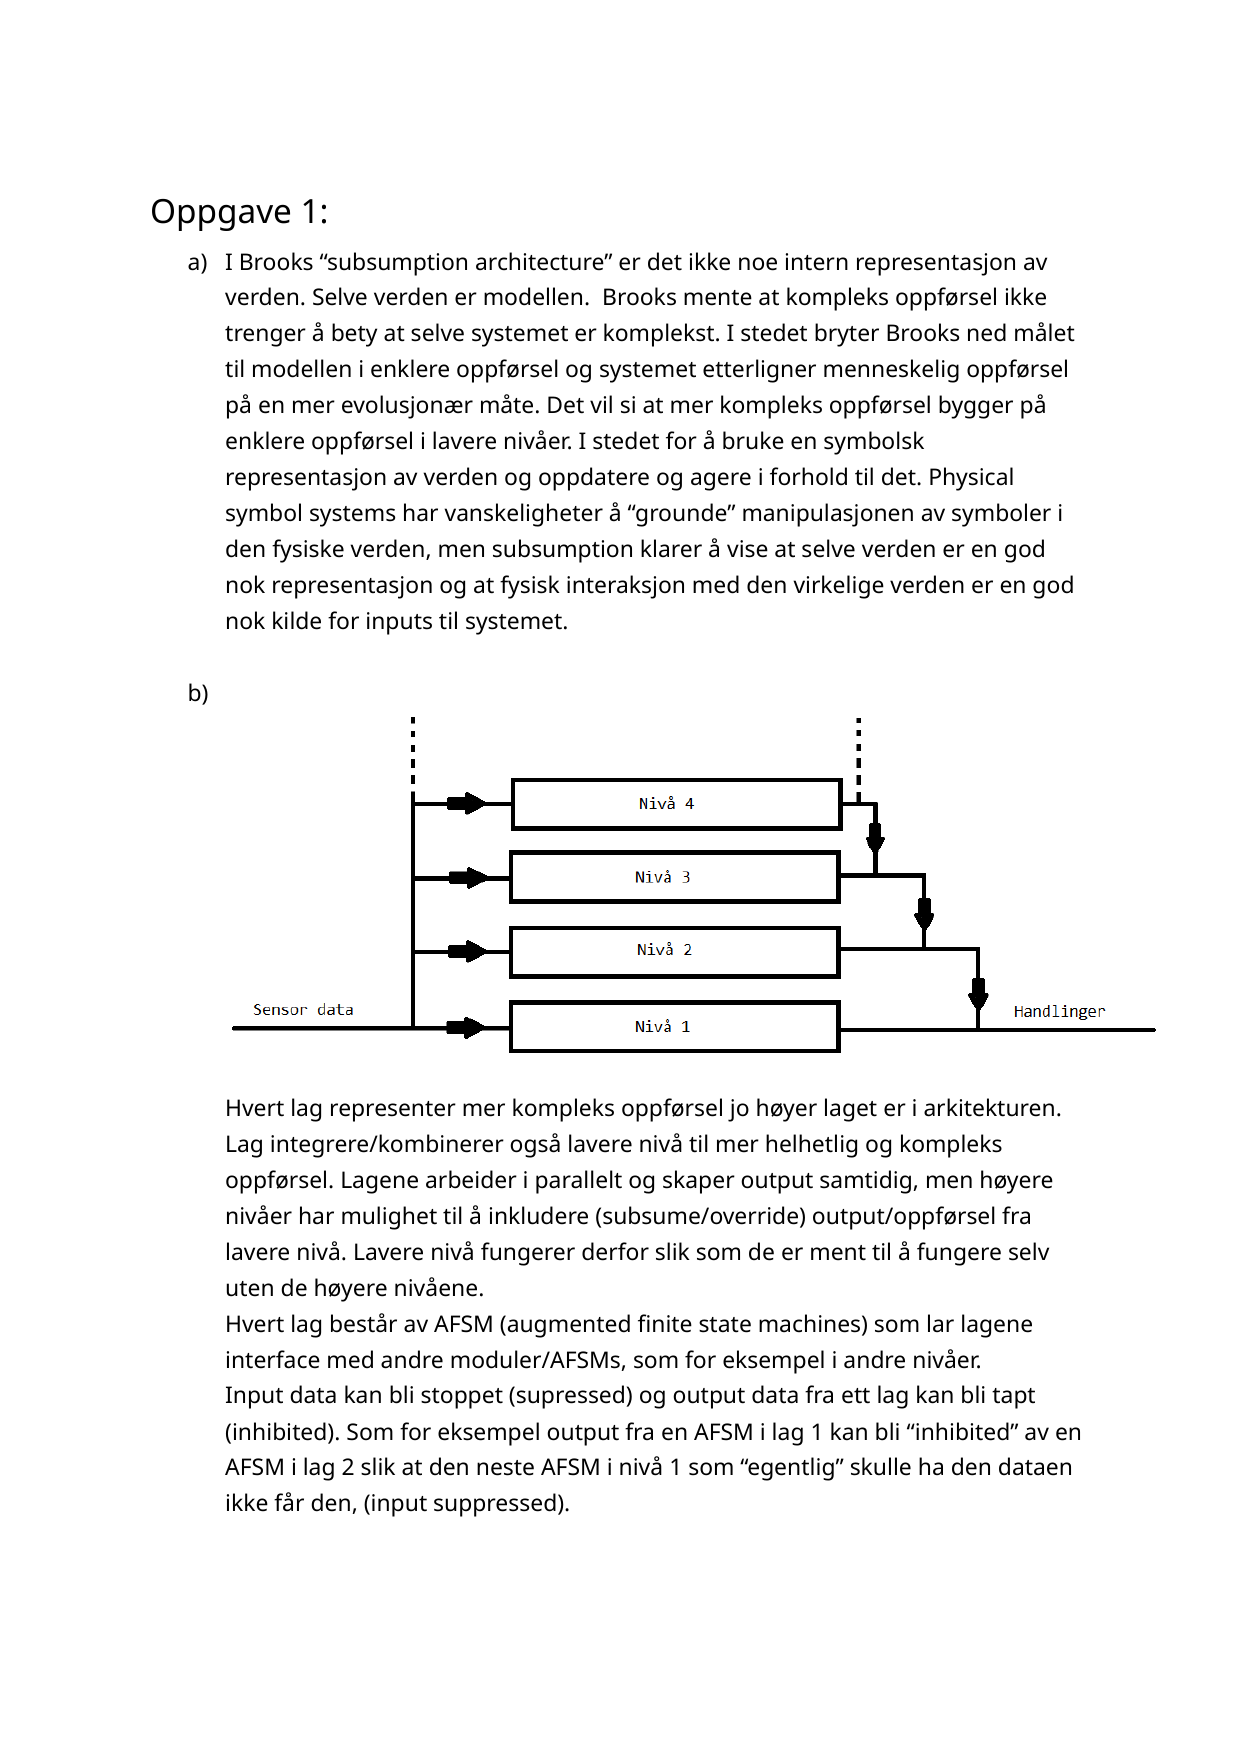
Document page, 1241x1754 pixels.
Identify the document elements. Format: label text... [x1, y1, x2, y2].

list I Brooks “subsumption architecture” er det ikke noe intern representasjon av verden. Selve verden er modellen. Brooks mente at kompleks oppførsel ikke trenger å bety at selve systemet er komplekst. I stedet bryter Brooks ned målet til modellen i enklere oppførsel og systemet etterligner menneskelig oppførsel på en mer evolusjonær måte. Det vil si at mer kompleks oppførsel bygger på enklere oppførsel i lavere nivåer. I stedet for å bruke en symbolsk representasjon av verden og oppdatere og agere i forhold til det. Physical symbol systems har vanskeligheter å “grounde” manipulasjonen av symboler i den fysiske verden, men subsumption klarer å vise at selve verden er en god nok representasjon og at fysisk interaksjon med den virkelige verden er en god nok kilde for inputs til systemet. [187, 245, 1090, 636]
text Hvert lag representer mer kompleks oppførsel jo høyer laget er i arkitekturen. Lag integrere/kombinerer også lavere nivå til mer helhetlig og kompleks oppførsel. Lagene arbeider i parallelt og skaper output samtidig, men høyere nivåer har mulighet til å inkludere (subsume/override) output/oppførsel fra lavere nivå. Lavere nivå fungerer derfor slik som de er ment til å fungere selv uten de høyere nivåene. [225, 1092, 1090, 1303]
text Hvert lag består av AFSM (augmented finite state machines) som lar lagene interface med andre moduler/AFSMs, som for eksempel i andre nivåer. [225, 1308, 1090, 1375]
subtitle Oppgave 1: [150, 187, 1090, 233]
text Input data kan bli stoppet (supressed) og output data fra ett lag kan bli tapt (inhibited). Som for eksempel output fra en AFSM i lag 1 kan bli “inhibited” av en AFSM i lag 2 slik at den neste AFSM i nivå 1 som “egentlig” skulle ha den dataen ikke får den, (input suppressed). [225, 1379, 1090, 1518]
picture [225, 712, 1166, 1053]
